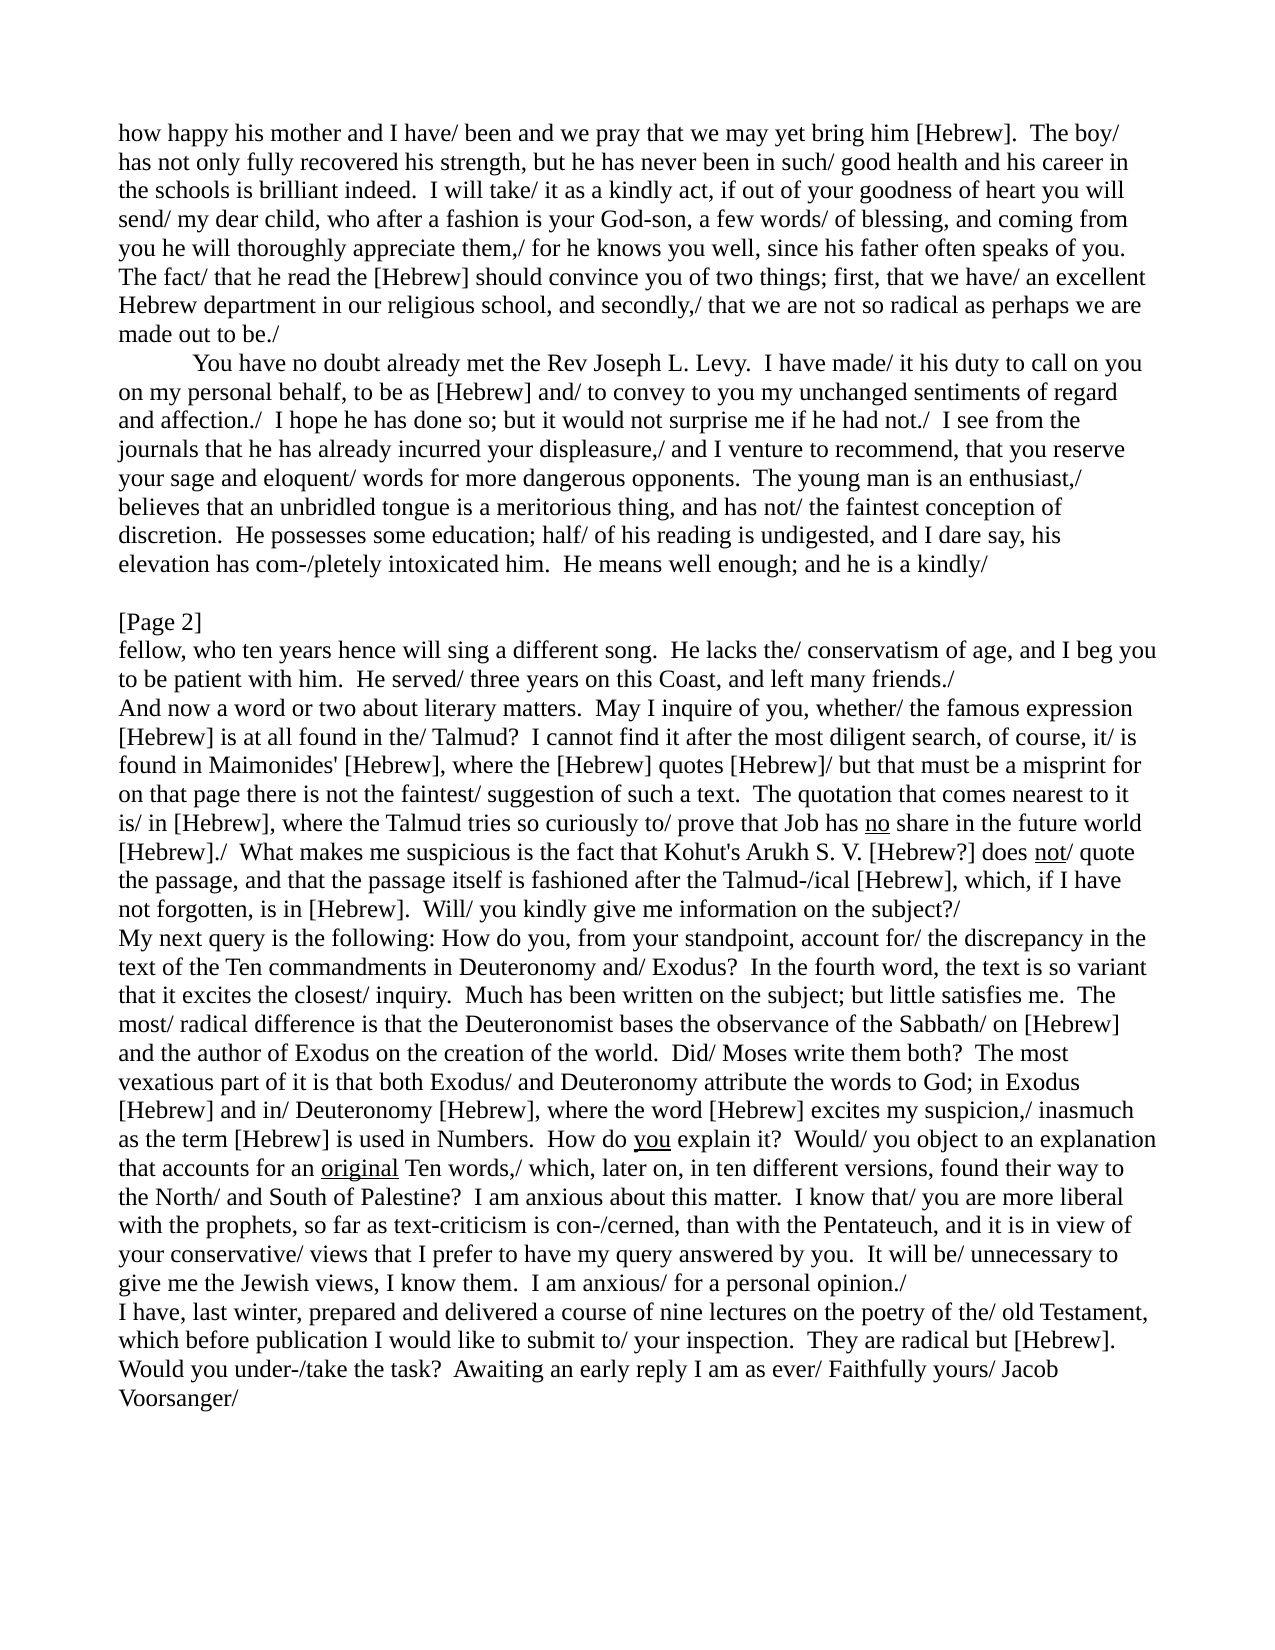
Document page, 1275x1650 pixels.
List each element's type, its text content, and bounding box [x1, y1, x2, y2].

text how happy his mother and I have/ been and we pray that we may yet bring him [Hebrew]. The boy/ has not only fully recovered his strength, but he has never been in such/ good health and his career in the schools is brilliant indeed. I will take/ it as a kindly act, if out of your goodness of heart you will send/ my dear child, who after a fashion is your God-son, a few words/ of blessing, and coming from you he will thoroughly appreciate them,/ for he knows you well, since his father often speaks of you. The fact/ that he read the [Hebrew] should convince you of two things; first, that we have/ an excellent Hebrew department in our religious school, and secondly,/ that we are not so radical as perhaps we are made out to be./ [118, 118, 1157, 348]
text [Page 2] [118, 607, 1157, 636]
text fellow, who ten years hence will sing a different song. He lacks the/ conservatism of age, and I beg you to be patient with him. He served/ three years on this Coast, and left many friends./ [118, 636, 1157, 693]
text My next query is the following: How do you, from your standpoint, account for/ the discrepancy in the text of the Ten commandments in Deuteronomy and/ Exodus? In the fourth word, the text is so variant that it excites the closest/ inquiry. Much has been written on the subject; but little satisfies me. The most/ radical difference is that the Deuteronomist bases the observance of the Sabbath/ on [Hebrew] and the author of Exodus on the creation of the world. Did/ Moses write them both? The most vexatious part of it is that both Exodus/ and Deuteronomy attribute the words to God; in Exodus [Hebrew] and in/ Deuteronomy [Hebrew], where the word [Hebrew] excites my suspicion,/ inasmuch as the term [Hebrew] is used in Numbers. How do you explain it? Would/ you object to an explanation that accounts for an original Ten words,/ which, later on, in ten different versions, found their way to the North/ and South of Palestine? I am anxious about this matter. I know that/ you are more liberal with the prophets, so far as text-criticism is con-/cerned, than with the Pentateuch, and it is in view of your conservative/ views that I prefer to have my query answered by you. It will be/ unnecessary to give me the Jewish views, I know them. I am anxious/ for a personal opinion./ [118, 923, 1157, 1297]
text And now a word or two about literary matters. May I inquire of you, whether/ the famous expression [Hebrew] is at all found in the/ Talmud? I cannot find it after the most diligent search, of course, it/ is found in Maimonides' [Hebrew], where the [Hebrew] quotes [Hebrew]/ but that must be a misprint for on that page there is not the faintest/ suggestion of such a text. The quotation that comes nearest to it is/ in [Hebrew], where the Talmud tries so curiously to/ prove that Job has no share in the future world [Hebrew]./ What makes me suspicious is the fact that Kohut's Arukh S. V. [Hebrew?] does not/ quote the passage, and that the passage itself is fashioned after the Talmud-/ical [Hebrew], which, if I have not forgotten, is in [Hebrew]. Will/ you kindly give me information on the subject?/ [118, 693, 1157, 923]
text I have, last winter, prepared and delivered a course of nine lectures on the poetry of the/ old Testament, which before publication I would like to submit to/ your inspection. They are radical but [Hebrew]. Would you under-/take the task? Awaiting an early reply I am as ever/ Faithfully yours/ Jacob Voorsanger/ [118, 1297, 1157, 1412]
text You have no doubt already met the Rev Joseph L. Levy. I have made/ it his duty to call on you on my personal behalf, to be as [Hebrew] and/ to convey to you my unchanged sentiments of regard and affection./ I hope he has done so; but it would not surprise me if he had not./ I see from the journals that he has already incurred your displeasure,/ and I venture to recommend, that you reserve your sage and eloquent/ words for more dangerous opponents. The young man is an enthusiast,/ believes that an unbridled tongue is a meritorious thing, and has not/ the faintest conception of discretion. He possesses some education; half/ of his reading is undigested, and I dare say, his elevation has com-/pletely intoxicated him. He means well enough; and he is a kindly/ [118, 348, 1157, 578]
